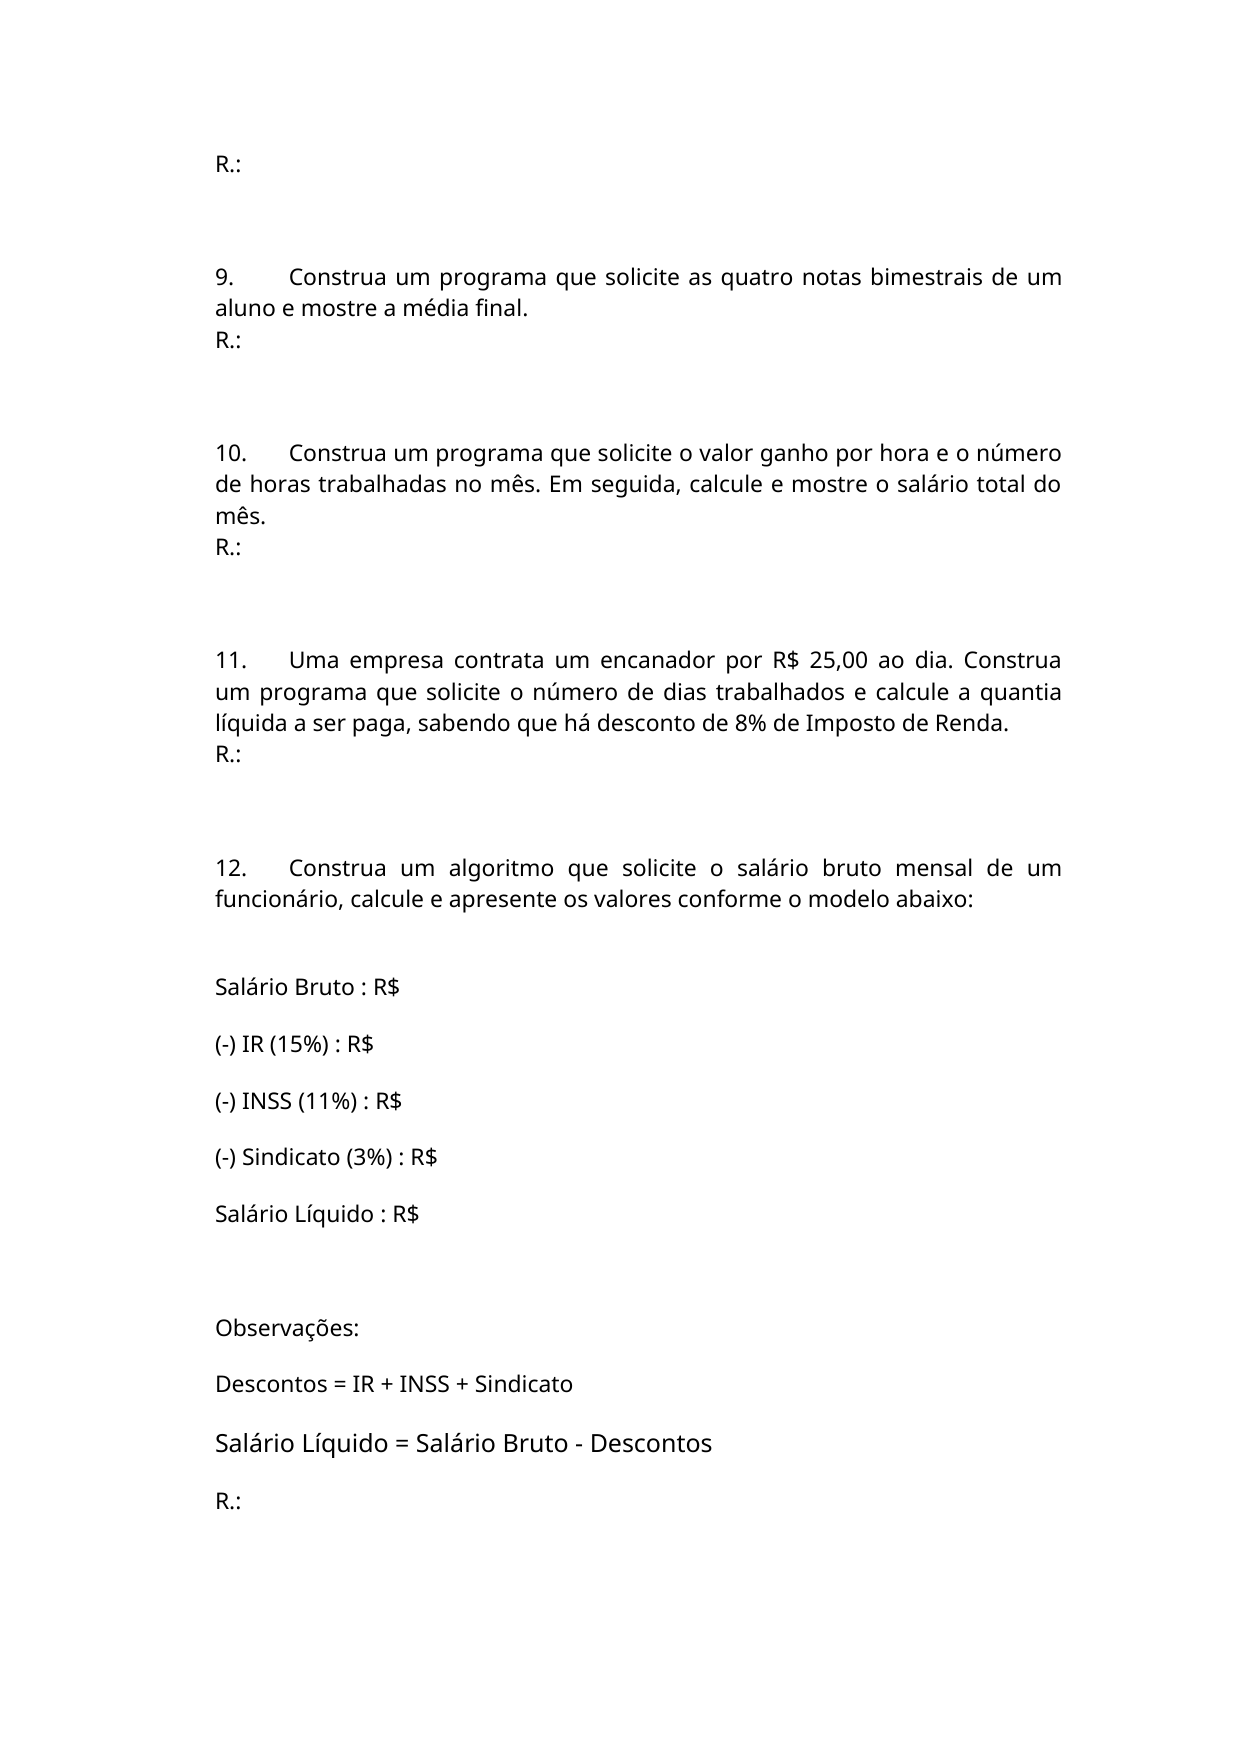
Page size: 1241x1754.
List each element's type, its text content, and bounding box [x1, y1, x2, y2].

list Salário Bruto : R$ [215, 971, 1063, 1002]
list R.: [215, 1485, 1063, 1516]
list Construa um programa que solicite o valor ganho por hora e o número de horas trabalhadas no mês. Em seguida, calcule e mostre o salário total do mês. [215, 437, 1063, 531]
list (-) IR (15%) : R$ [215, 1028, 1063, 1059]
list R.: [215, 738, 1063, 769]
list Uma empresa contrata um encanador por R$ 25,00 ao dia. Construa um programa que solicite o número de dias trabalhados e calcule a quantia líquida a ser paga, sabendo que há desconto de 8% de Imposto de Renda. [215, 644, 1063, 738]
list Salário Líquido : R$ [215, 1198, 1063, 1229]
text Salário Líquido = Salário Bruto - Descontos [215, 1425, 1063, 1459]
list R.: [215, 531, 1063, 562]
list (-) INSS (11%) : R$ [215, 1084, 1063, 1116]
list Observações: [215, 1312, 1063, 1343]
list Construa um algoritmo que solicite o salário bruto mensal de um funcionário, calcule e apresente os valores conforme o modelo abaixo: [215, 852, 1063, 914]
list R.: [215, 148, 1063, 179]
list Descontos = IR + INSS + Sindicato [215, 1368, 1063, 1400]
list Construa um programa que solicite as quatro notas bimestrais de um aluno e mostre a média final. [215, 261, 1063, 324]
list R.: [215, 324, 1063, 355]
list (-) Sindicato (3%) : R$ [215, 1141, 1063, 1173]
